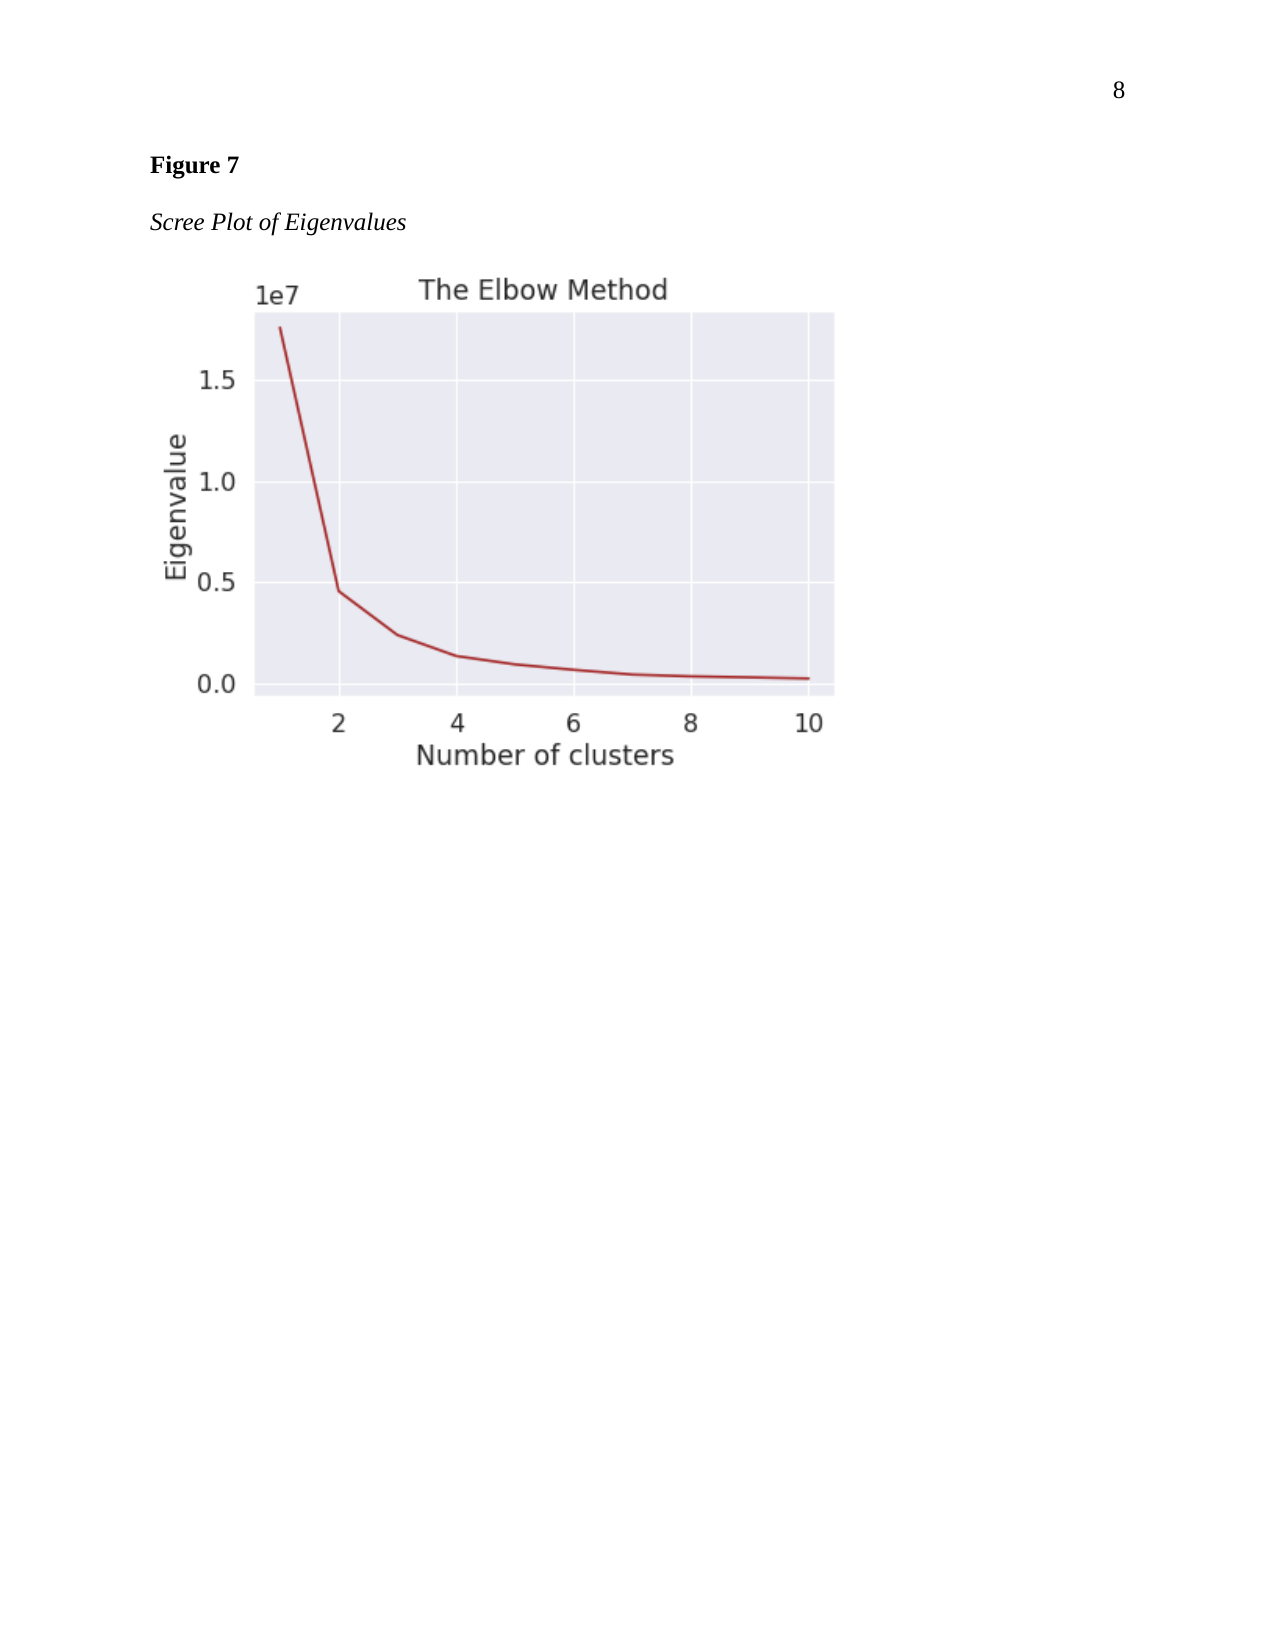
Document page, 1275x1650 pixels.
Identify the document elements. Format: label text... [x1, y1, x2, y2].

picture [150, 265, 877, 795]
text Figure 7 [150, 150, 1125, 179]
text Scree Plot of Eigenvalues [150, 207, 1125, 236]
